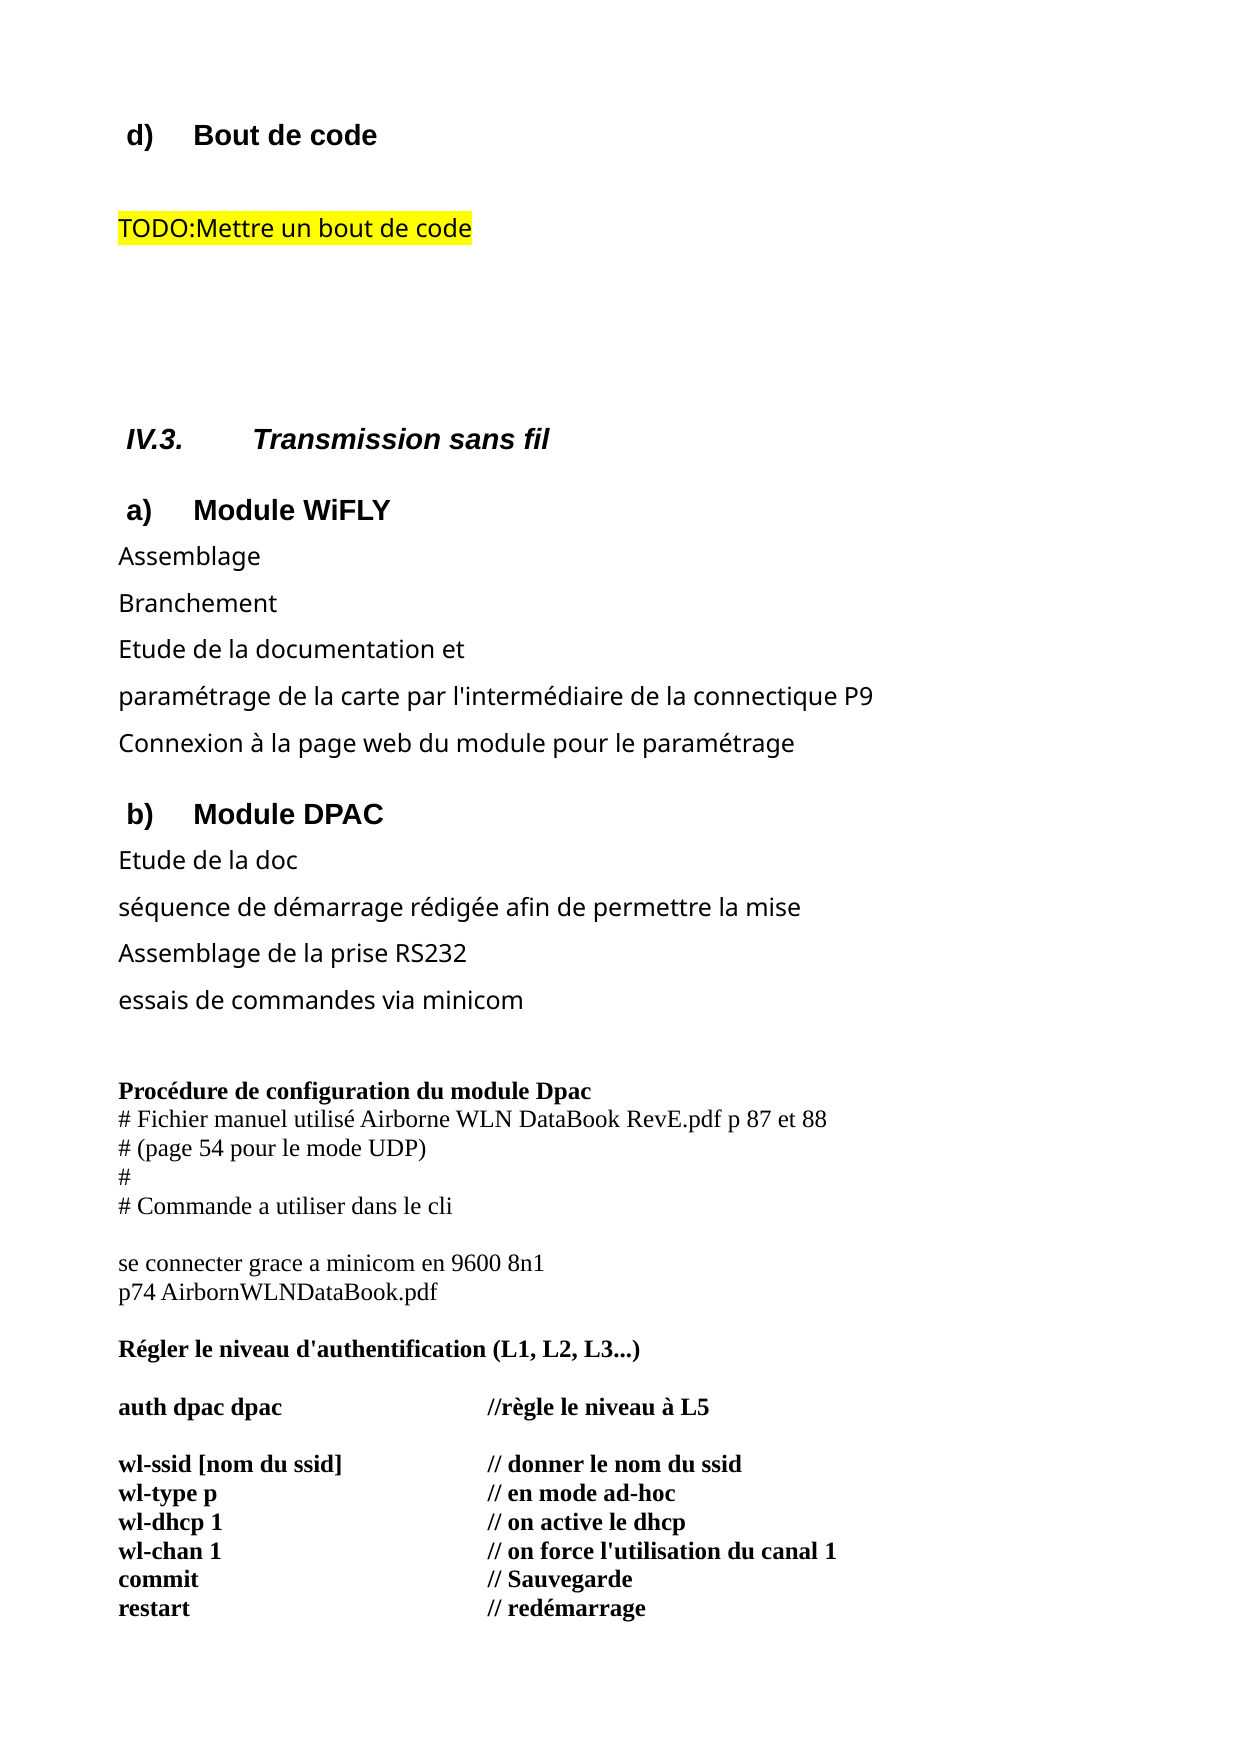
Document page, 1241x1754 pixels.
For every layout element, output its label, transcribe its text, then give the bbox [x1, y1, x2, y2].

text Assemblage [118, 539, 1122, 573]
text p74 AirbornWLNDataBook.pdf [118, 1277, 1122, 1306]
text essais de commandes via minicom [118, 983, 1122, 1017]
text commit // Sauvegarde [118, 1564, 1122, 1593]
text Etude de la documentation et [118, 632, 1122, 666]
text wl-ssid [nom du ssid] // donner le nom du ssid [118, 1449, 1122, 1478]
text Etude de la doc [118, 843, 1122, 877]
text wl-dhcp 1 // on active le dhcp [118, 1507, 1122, 1536]
text # (page 54 pour le mode UDP) [118, 1133, 1122, 1162]
text Régler le niveau d'authentification (L1, L2, L3...) [118, 1334, 1122, 1363]
text wl-type p // en mode ad-hoc [118, 1478, 1122, 1507]
text # [118, 1162, 1122, 1191]
text restart // redémarrage [118, 1593, 1122, 1622]
text Procédure de configuration du module Dpac [118, 1076, 1122, 1104]
text # Commande a utiliser dans le cli [118, 1191, 1122, 1219]
text auth dpac dpac //règle le niveau à L5 [118, 1392, 1122, 1421]
text Connexion à la page web du module pour le paramétrage [118, 725, 1122, 759]
text se connecter grace a minicom en 9600 8n1 [118, 1248, 1122, 1277]
text Assemblage de la prise RS232 [118, 936, 1122, 970]
subtitle Module WiFLY [118, 493, 1122, 527]
text Branchement [118, 586, 1122, 620]
subtitle Bout de code [118, 118, 1122, 152]
subtitle Module DPAC [118, 797, 1122, 830]
subtitle Transmission sans fil [118, 422, 1122, 456]
text TODO:Mettre un bout de code [118, 211, 1122, 245]
text paramétrage de la carte par l'intermédiaire de la connectique P9 [118, 679, 1122, 713]
text wl-chan 1 // on force l'utilisation du canal 1 [118, 1536, 1122, 1564]
text # Fichier manuel utilisé Airborne WLN DataBook RevE.pdf p 87 et 88 [118, 1104, 1122, 1133]
text séquence de démarrage rédigée afin de permettre la mise [118, 889, 1122, 923]
